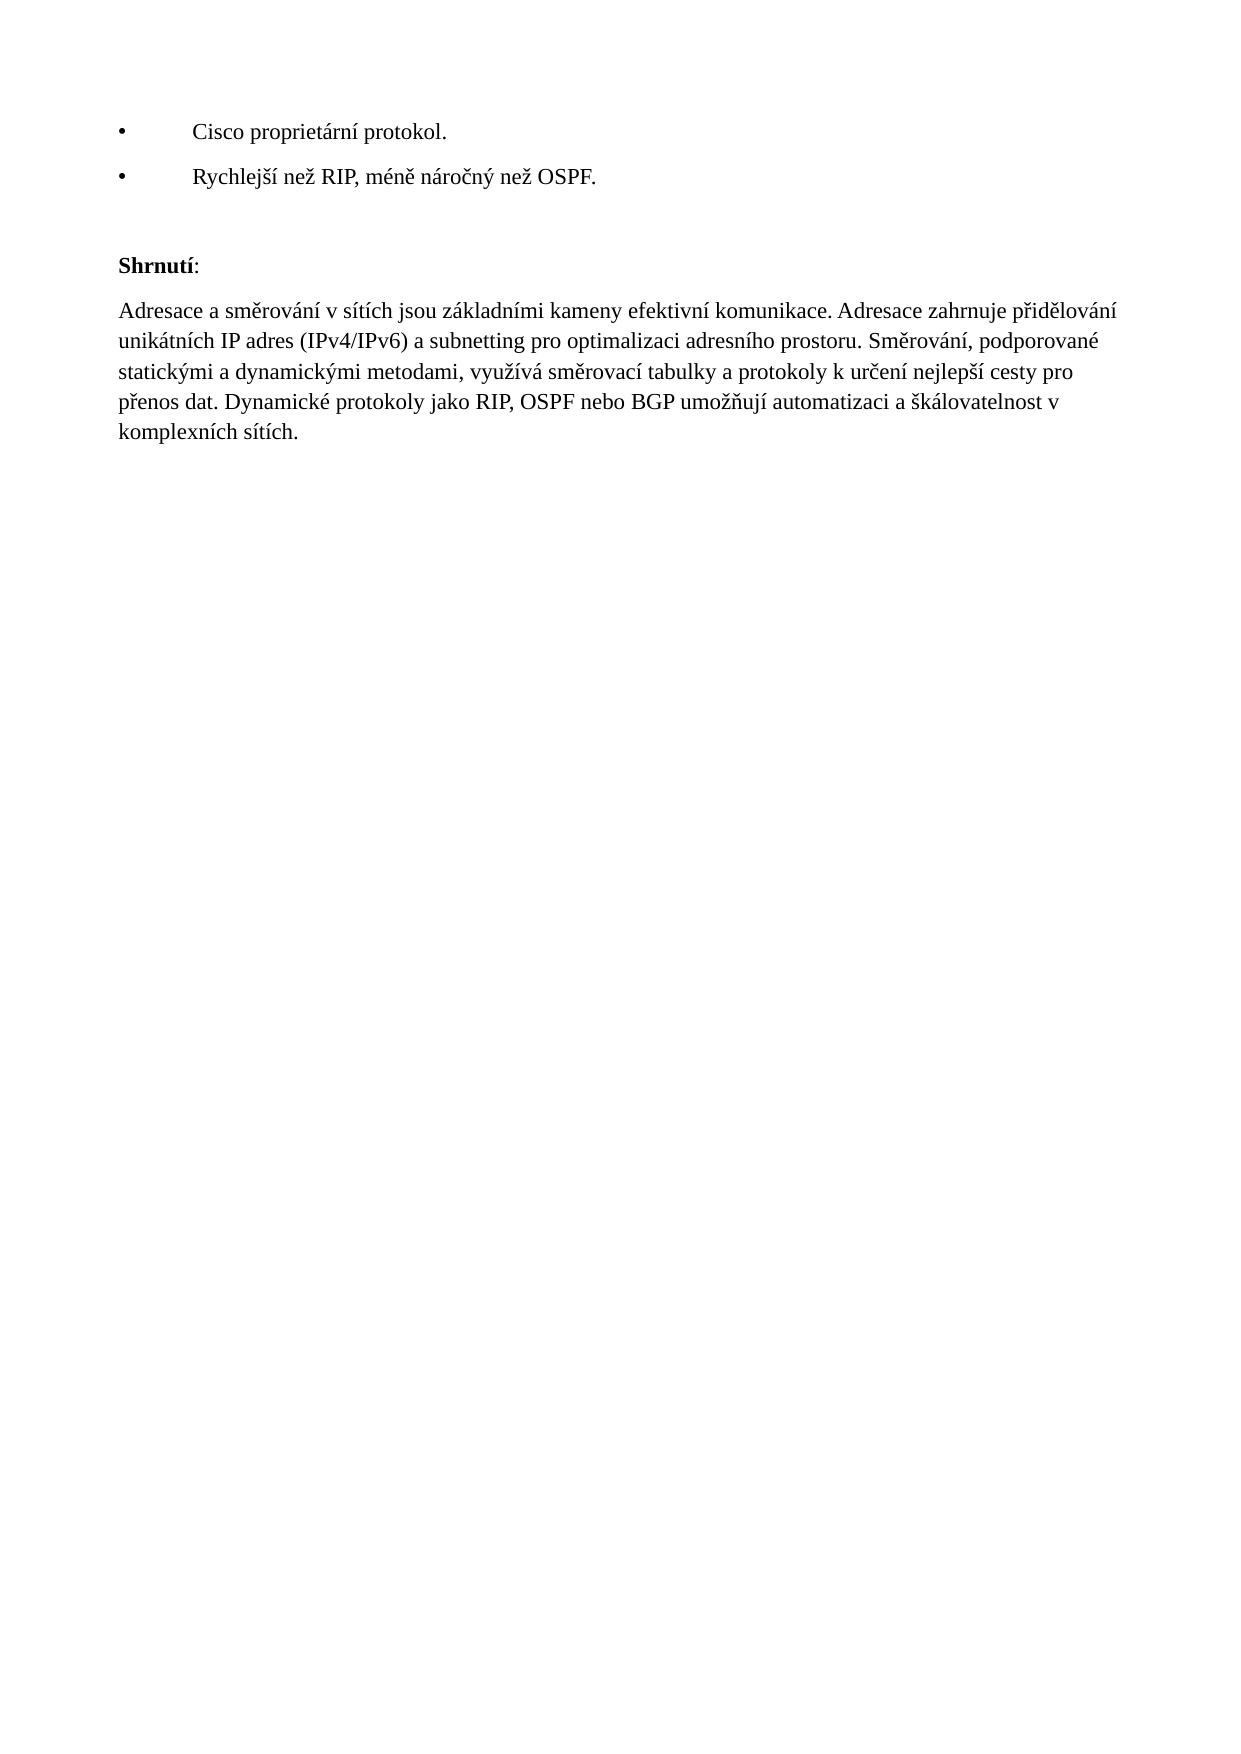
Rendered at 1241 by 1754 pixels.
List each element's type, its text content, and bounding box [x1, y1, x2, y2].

list Cisco proprietární protokol. [118, 118, 1122, 144]
text Adresace a směrování v sítích jsou základními kameny efektivní komunikace. Adresace zahrnuje přidělování unikátních IP adres (IPv4/IPv6) a subnetting pro optimalizaci adresního prostoru. Směrování, podporované statickými a dynamickými metodami, využívá směrovací tabulky a protokoly k určení nejlepší cesty pro přenos dat. Dynamické protokoly jako RIP, OSPF nebo BGP umožňují automatizaci a škálovatelnost v komplexních sítích. [118, 297, 1122, 444]
text Shrnutí: [118, 252, 1122, 279]
list Rychlejší než RIP, méně náročný než OSPF. [118, 163, 1122, 189]
